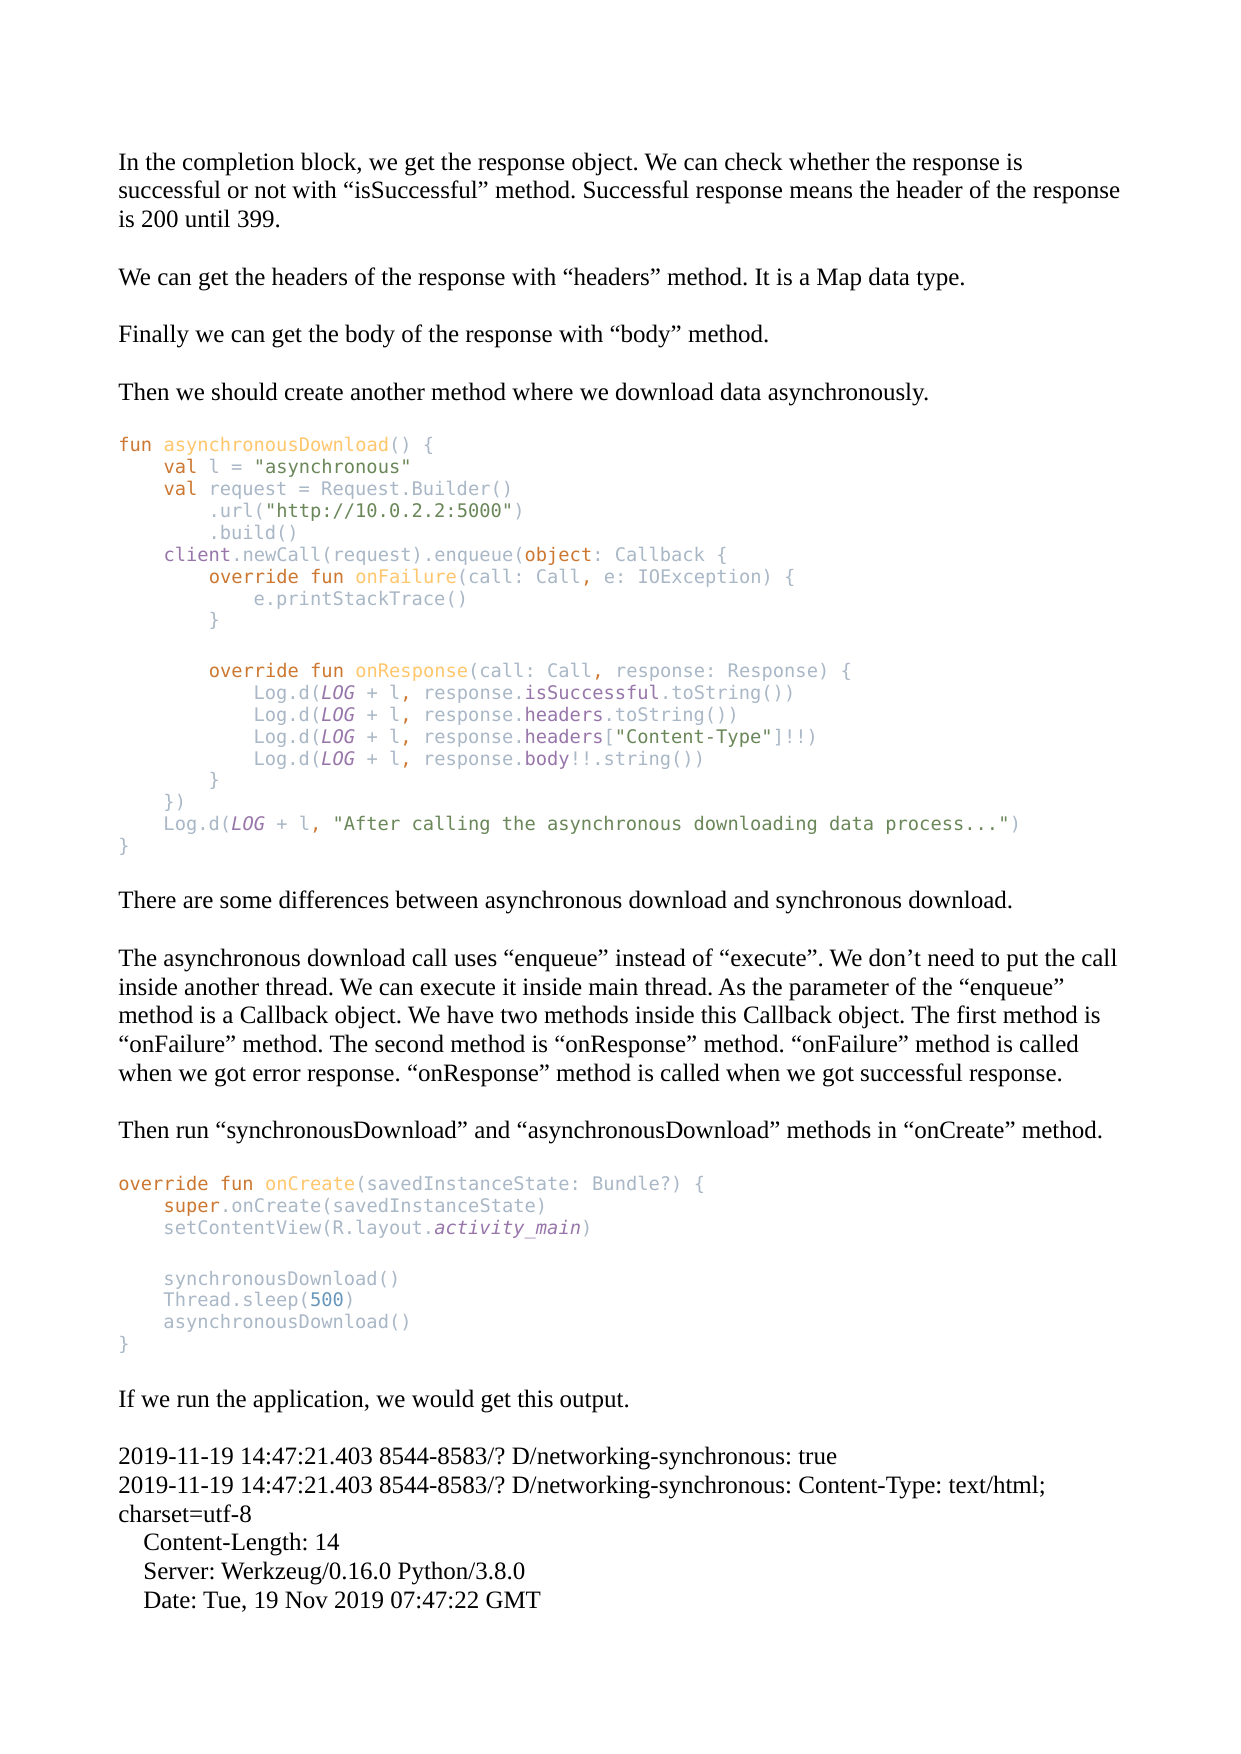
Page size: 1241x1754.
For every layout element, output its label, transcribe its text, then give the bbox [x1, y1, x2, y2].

text We can get the headers of the response with “headers” method. It is a Map data type. [118, 262, 1122, 291]
text Then run “synchronousDownload” and “asynchronousDownload” methods in “onCreate” method. [118, 1116, 1122, 1144]
text Date: Tue, 19 Nov 2019 07:47:22 GMT [118, 1585, 1122, 1614]
text Server: Werkzeug/0.16.0 Python/3.8.0 [118, 1556, 1122, 1585]
text The asynchronous download call uses “enqueue” instead of “execute”. We don’t need to put the call inside another thread. We can execute it inside main thread. As the parameter of the “enqueue” method is a Callback object. We have two methods inside this Callback object. The first method is “onFailure” method. The second method is “onResponse” method. “onFailure” method is called when we got error response. “onResponse” method is called when we got successful response. [118, 943, 1122, 1087]
text Content-Length: 14 [118, 1527, 1122, 1556]
text 2019-11-19 14:47:21.403 8544-8583/? D/networking-synchronous: true [118, 1441, 1122, 1470]
text Then we should create another method where we download data asynchronously. [118, 377, 1122, 406]
text In the completion block, we get the response object. We can check whether the response is successful or not with “isSuccessful” method. Successful response means the header of the response is 200 until 399. [118, 147, 1122, 233]
text 2019-11-19 14:47:21.403 8544-8583/? D/networking-synchronous: Content-Type: text/html; charset=utf-8 [118, 1470, 1122, 1527]
text There are some differences between asynchronous download and synchronous download. [118, 886, 1122, 914]
text override fun onCreate(savedInstanceState: Bundle?) { super.onCreate(savedInstanceState) setContentView(R.layout.activity_main) synchronousDownload() Thread.sleep(500) asynchronousDownload() } [118, 1173, 1122, 1355]
text fun asynchronousDownload() { val l = "asynchronous" val request = Request.Builder() .url("http://10.0.2.2:5000") .build() client.newCall(request).enqueue(object: Callback { override fun onFailure(call: Call, e: IOException) { e.printStackTrace() } override fun onResponse(call: Call, response: Response) { Log.d(LOG + l, response.isSuccessful.toString()) Log.d(LOG + l, response.headers.toString()) Log.d(LOG + l, response.headers["Content-Type"]!!) Log.d(LOG + l, response.body!!.string()) } }) Log.d(LOG + l, "After calling the asynchronous downloading data process...") } [118, 434, 1122, 857]
text If we run the application, we would get this output. [118, 1384, 1122, 1412]
text Finally we can get the body of the response with “body” method. [118, 319, 1122, 348]
